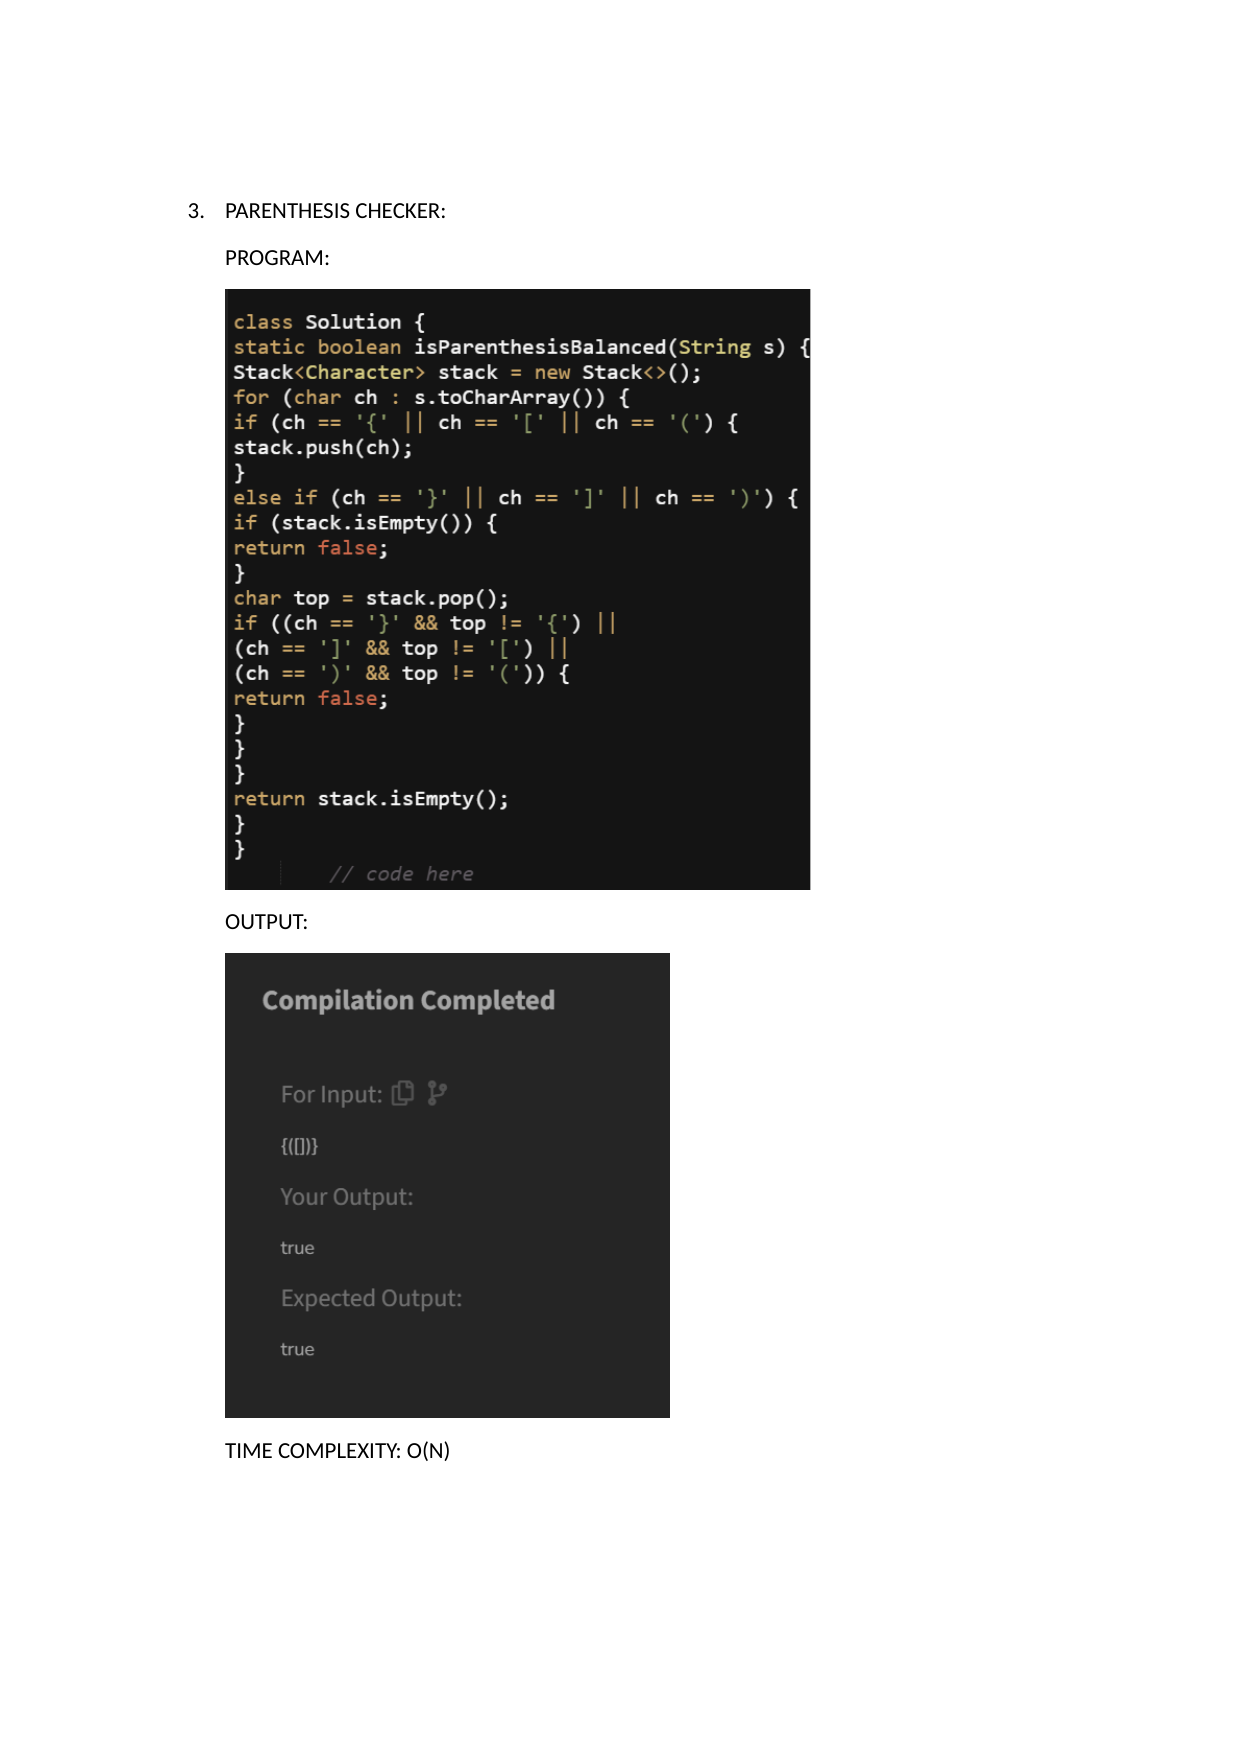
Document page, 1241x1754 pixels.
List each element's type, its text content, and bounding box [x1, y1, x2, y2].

list PARENTHESIS CHECKER: [187, 196, 1090, 224]
list PROGRAM: [225, 243, 1090, 271]
list TIME COMPLEXITY: O(N) [225, 1436, 1090, 1464]
list OUTPUT: [225, 907, 1090, 936]
